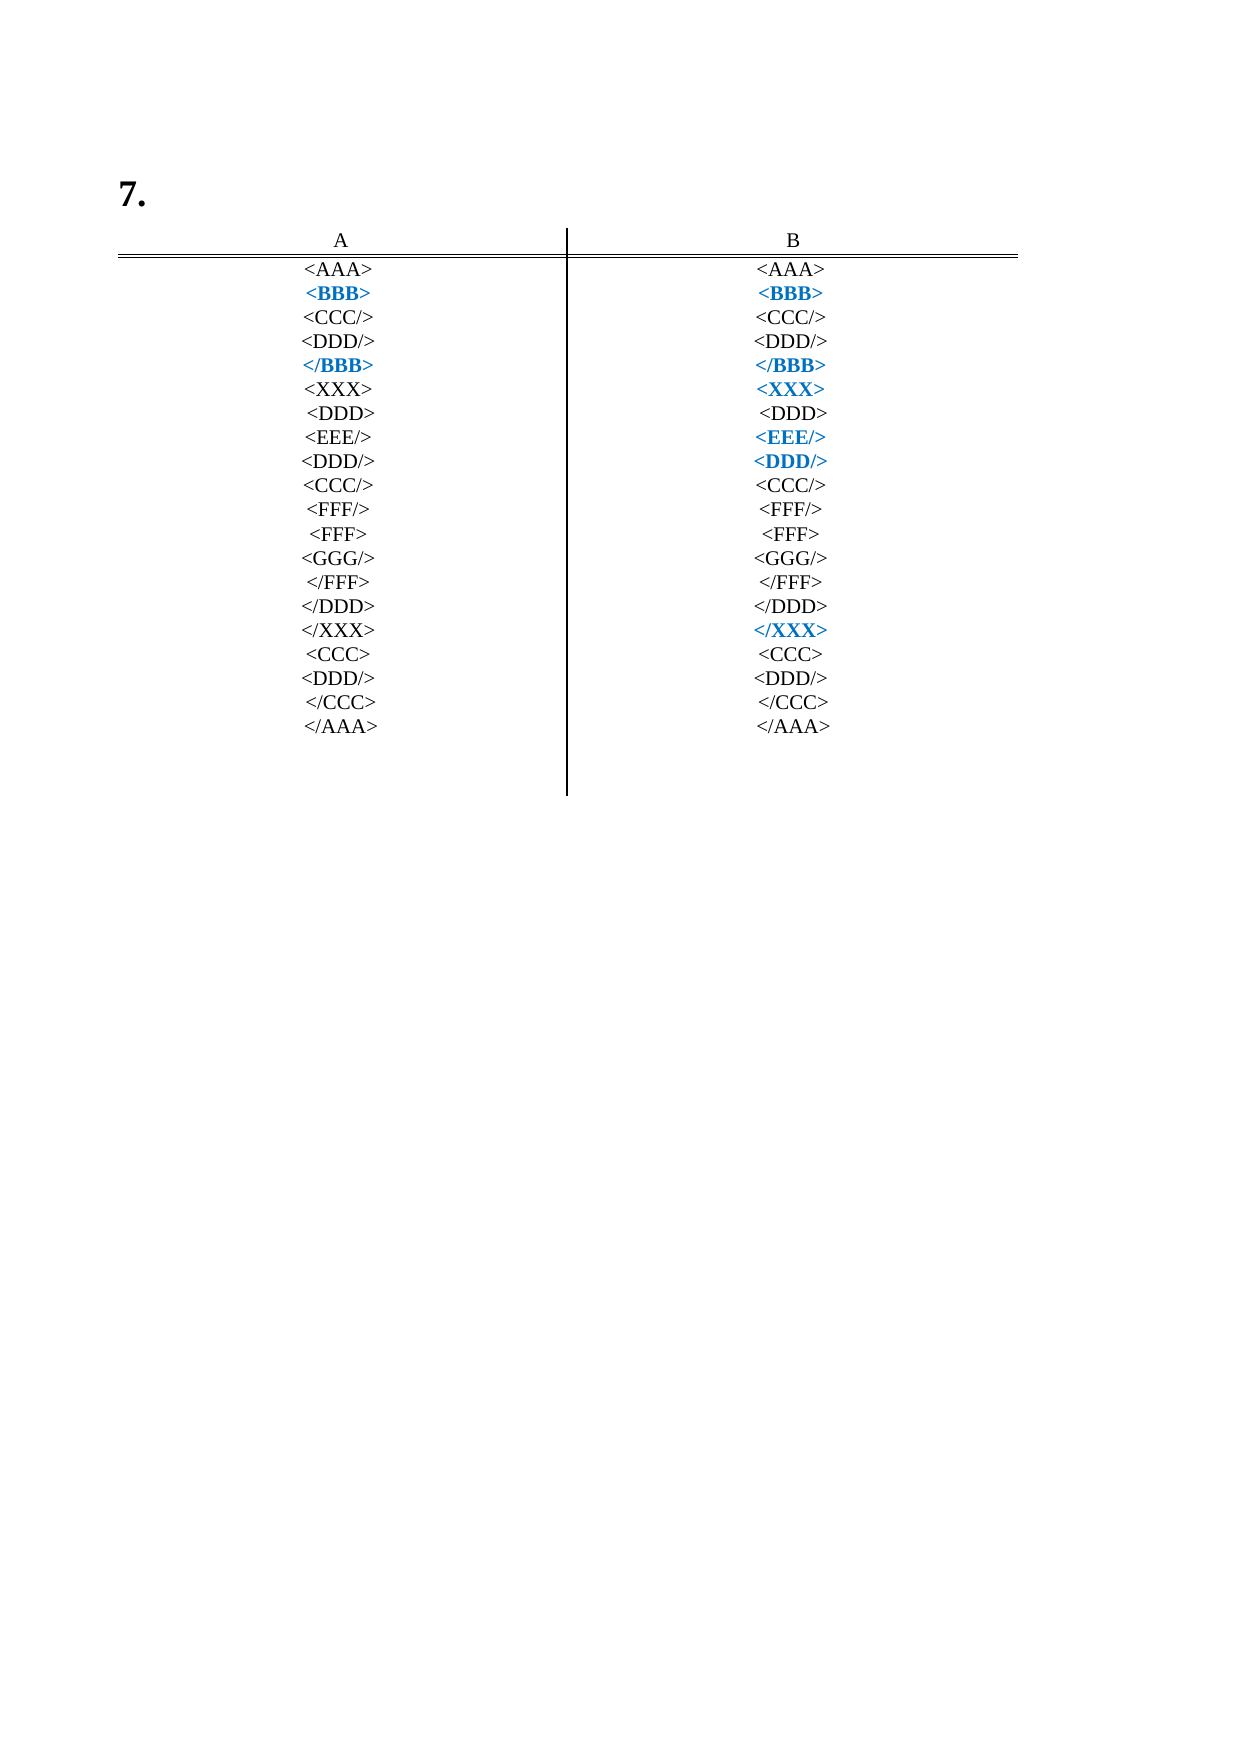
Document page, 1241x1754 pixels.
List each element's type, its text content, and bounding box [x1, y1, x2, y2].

subtitle 7. [118, 172, 1122, 215]
table_cell <AAA> <BBB> <CCC/> <DDD/> </BBB> <XXX> <DDD> <EEE/> <DDD/> <CCC/> <FFF/> <FFF> <GGG/> </FFF> </DDD> </XXX> <CCC> <DDD/> </CCC> </AAA> [118, 258, 566, 796]
table_header A [118, 228, 566, 254]
table_header B [568, 228, 1018, 254]
table_cell <AAA> <BBB> <CCC/> <DDD/> </BBB> <XXX> <DDD> <EEE/> <DDD/> <CCC/> <FFF/> <FFF> <GGG/> </FFF> </DDD> </XXX> <CCC> <DDD/> </CCC> </AAA> [568, 258, 1018, 796]
